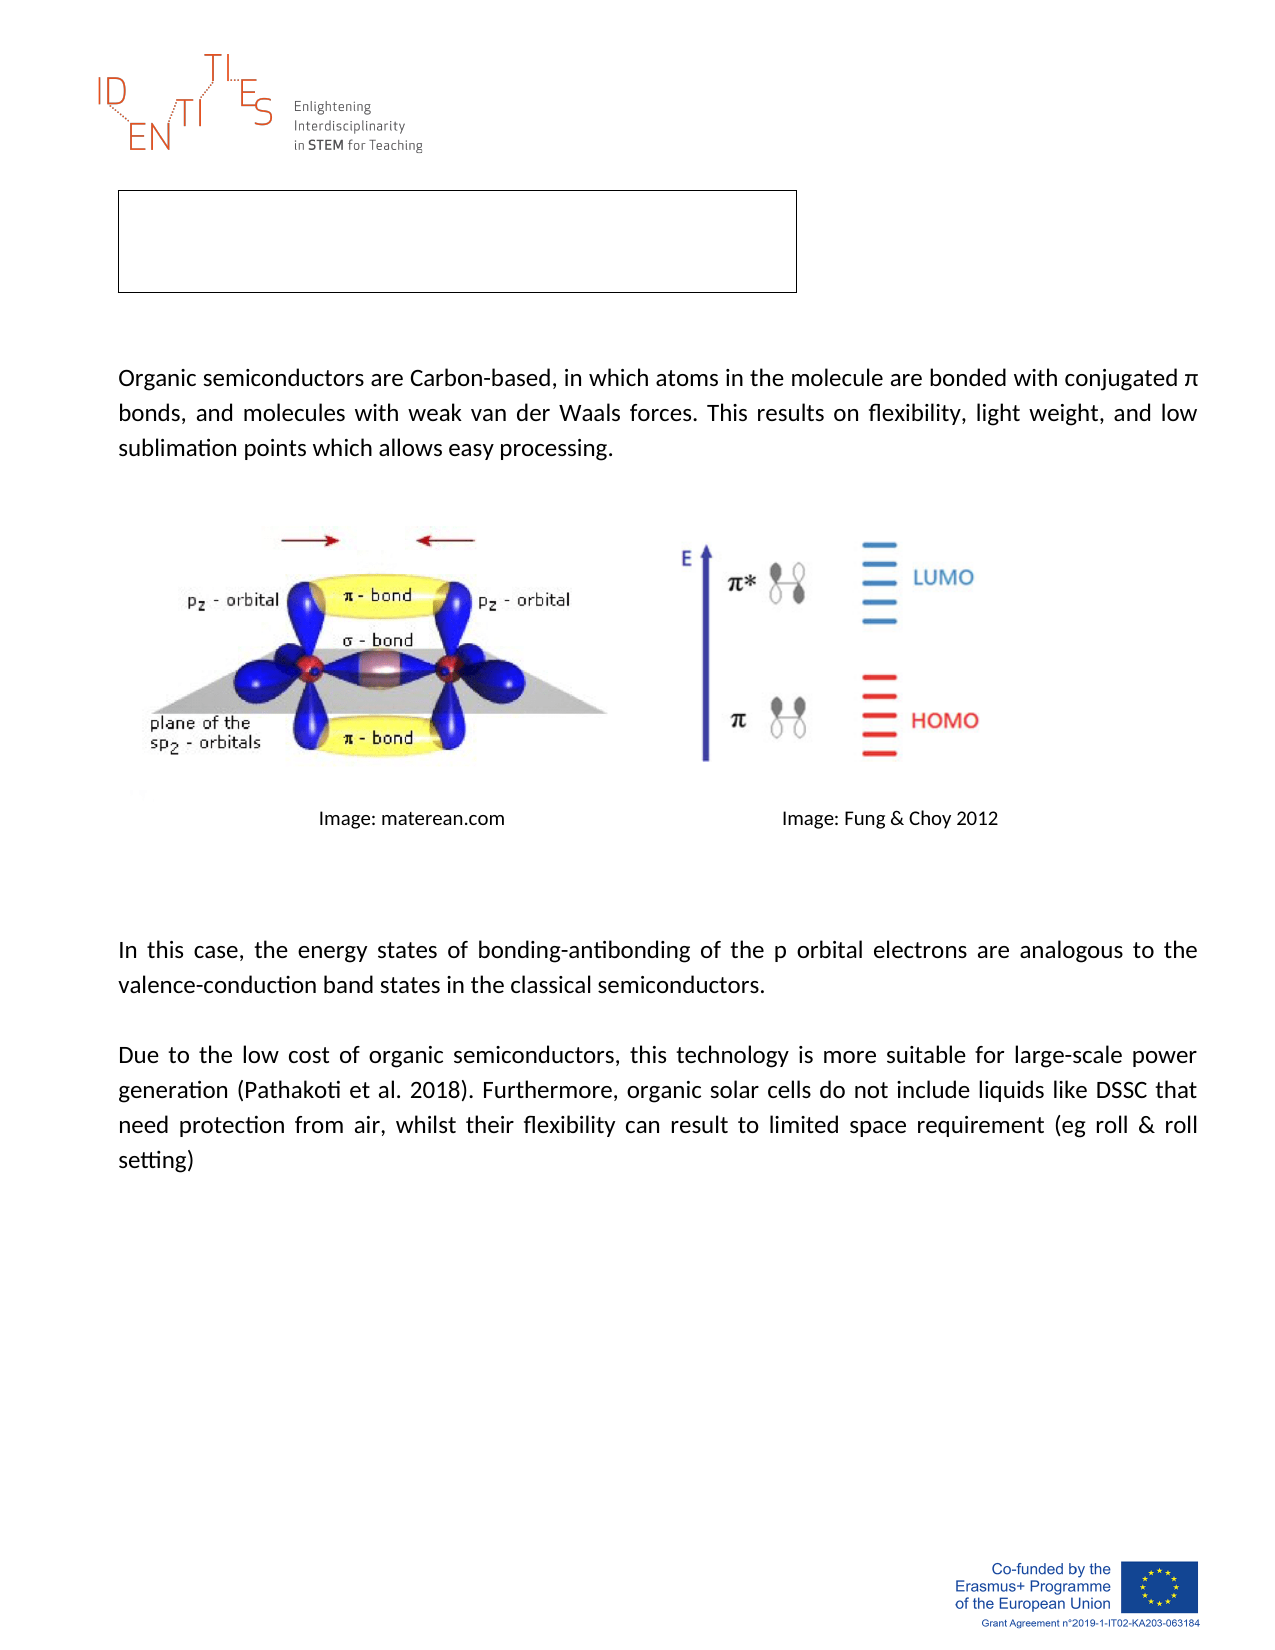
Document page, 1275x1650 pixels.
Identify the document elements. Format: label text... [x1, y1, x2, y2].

table_header [119, 191, 796, 292]
text In this case, the energy states of bonding-antibonding of the p orbital electrons are analogous to the valence-conduction band states in the classical semiconductors. [118, 934, 1200, 999]
text Due to the low cost of organic semiconductors, this technology is more suitable for large-scale power generation (Pathakoti et al. 2018). Furthermore, organic solar cells do not include liquids like DSSC that need protection from air, whilst their flexibility can result to limited space requirement (eg roll & roll setting) [118, 1039, 1200, 1174]
text Image: materean.com Image: Fung & Choy 2012 [118, 806, 1200, 831]
picture [118, 502, 1012, 802]
text Organic semiconductors are Carbon-based, in which atoms in the molecule are bonded with conjugated π bonds, and molecules with weak van der Waals forces. This results on flexibility, light weight, and low sublimation points which allows easy processing. [118, 363, 1200, 463]
picture [950, 1558, 1200, 1632]
picture [98, 51, 423, 156]
